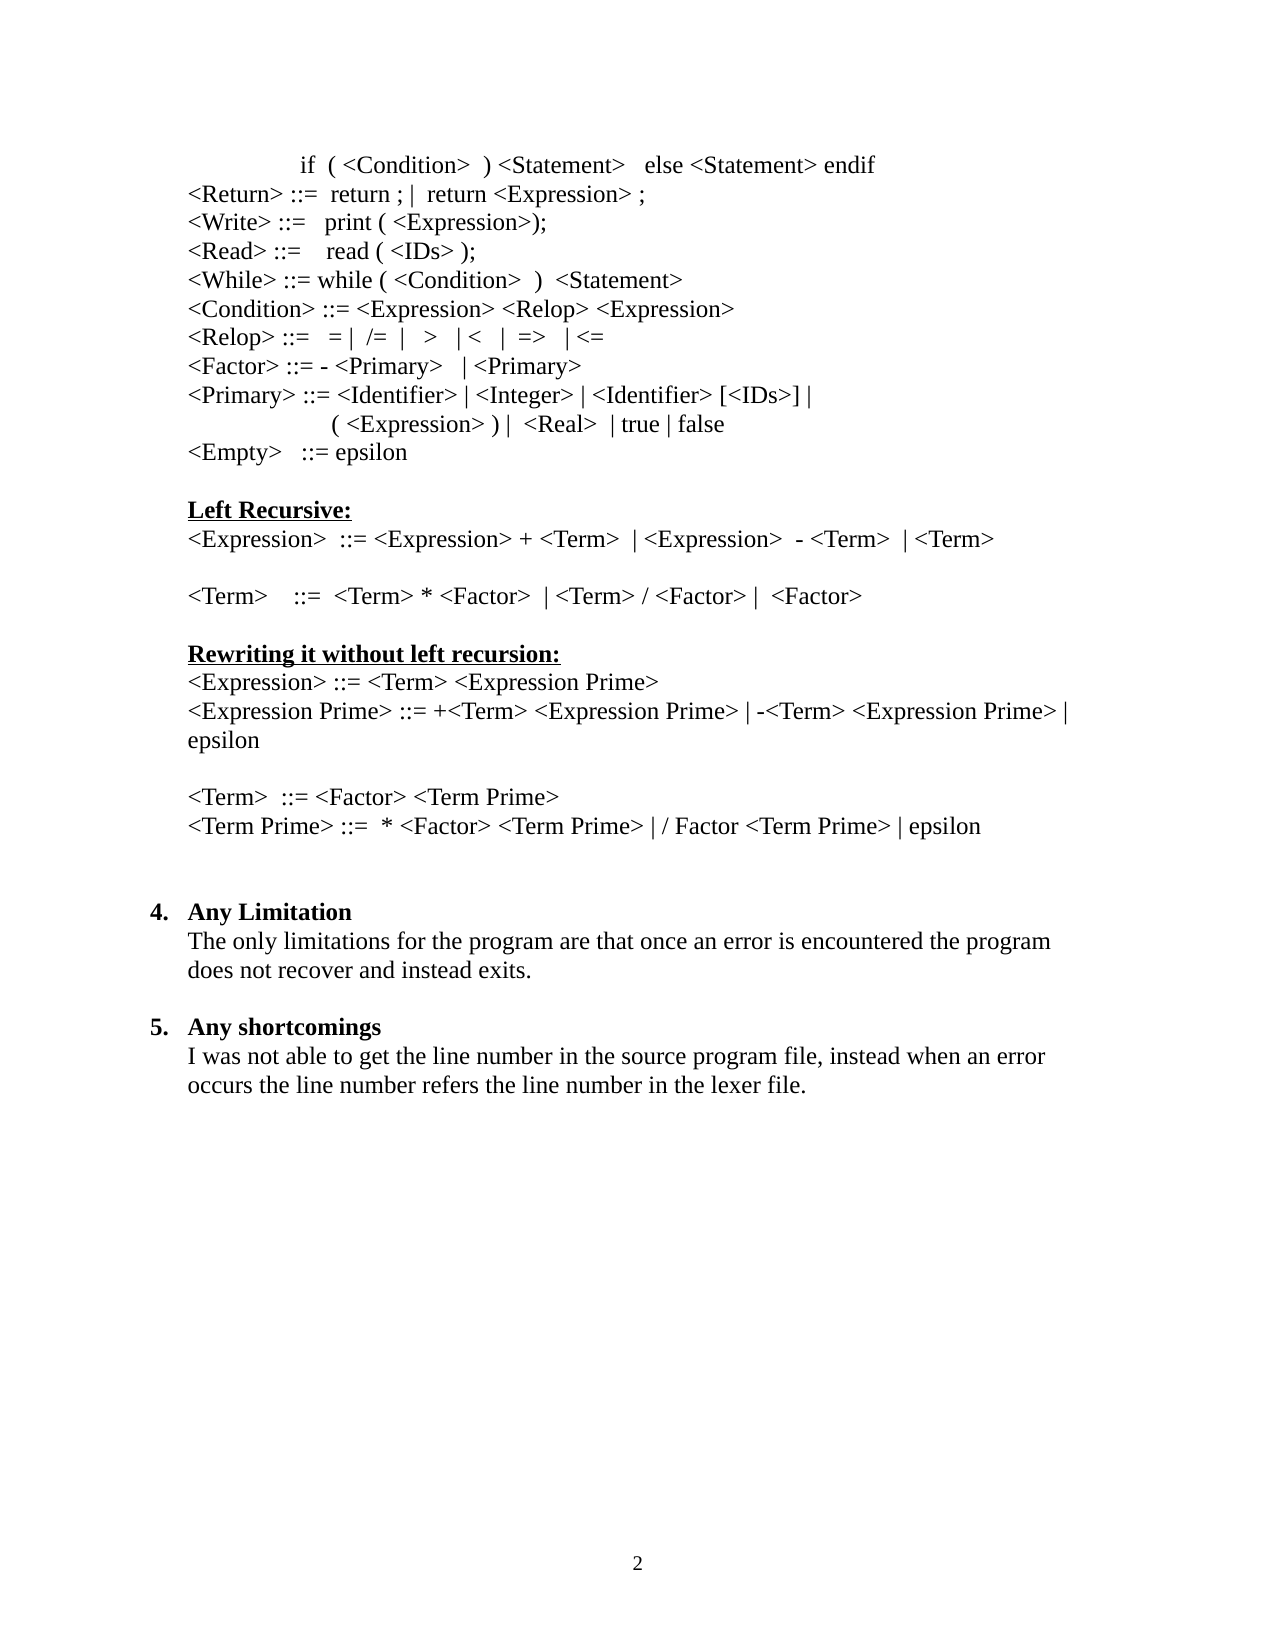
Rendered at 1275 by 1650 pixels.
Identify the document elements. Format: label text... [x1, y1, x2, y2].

list Any Limitation [150, 897, 1087, 926]
text <Factor> ::= - <Primary> | <Primary> [187, 351, 1087, 380]
text <While> ::= while ( <Condition> ) <Statement> [187, 265, 1087, 294]
text <Expression> ::= <Expression> + <Term> | <Expression> - <Term> | <Term> [187, 524, 1087, 552]
text <Term Prime> ::= * <Factor> <Term Prime> | / Factor <Term Prime> | epsilon [187, 811, 1087, 840]
text Left Recursive: [187, 495, 1087, 524]
text <Relop> ::= = | /= | > | < | => | <= [187, 322, 1087, 351]
list Any shortcomings [150, 1012, 1087, 1041]
text <Term> ::= <Factor> <Term Prime> [187, 782, 1087, 811]
text <Write> ::= print ( <Expression>); [187, 207, 1087, 236]
text <Empty> ::= epsilon [187, 437, 1087, 466]
text <Condition> ::= <Expression> <Relop> <Expression> [187, 294, 1087, 322]
text <Primary> ::= <Identifier> | <Integer> | <Identifier> [<IDs>] | [187, 380, 1087, 409]
text ( <Expression> ) | <Real> | true | false [187, 409, 1087, 437]
text <Return> ::= return ; | return <Expression> ; [187, 179, 1087, 207]
text Rewriting it without left recursion: [187, 639, 1087, 667]
text I was not able to get the line number in the source program file, instead when an error occurs the line number refers the line number in the lexer file. [187, 1041, 1087, 1099]
text <Expression Prime> ::= +<Term> <Expression Prime> | -<Term> <Expression Prime> | epsilon [187, 696, 1087, 754]
text <Term> ::= <Term> * <Factor> | <Term> / <Factor> | <Factor> [187, 581, 1087, 610]
text <Expression> ::= <Term> <Expression Prime> [187, 667, 1087, 696]
text if ( <Condition> ) <Statement> else <Statement> endif [187, 150, 1087, 179]
text <Read> ::= read ( <IDs> ); [187, 236, 1087, 265]
text The only limitations for the program are that once an error is encountered the program does not recover and instead exits. [187, 926, 1087, 984]
